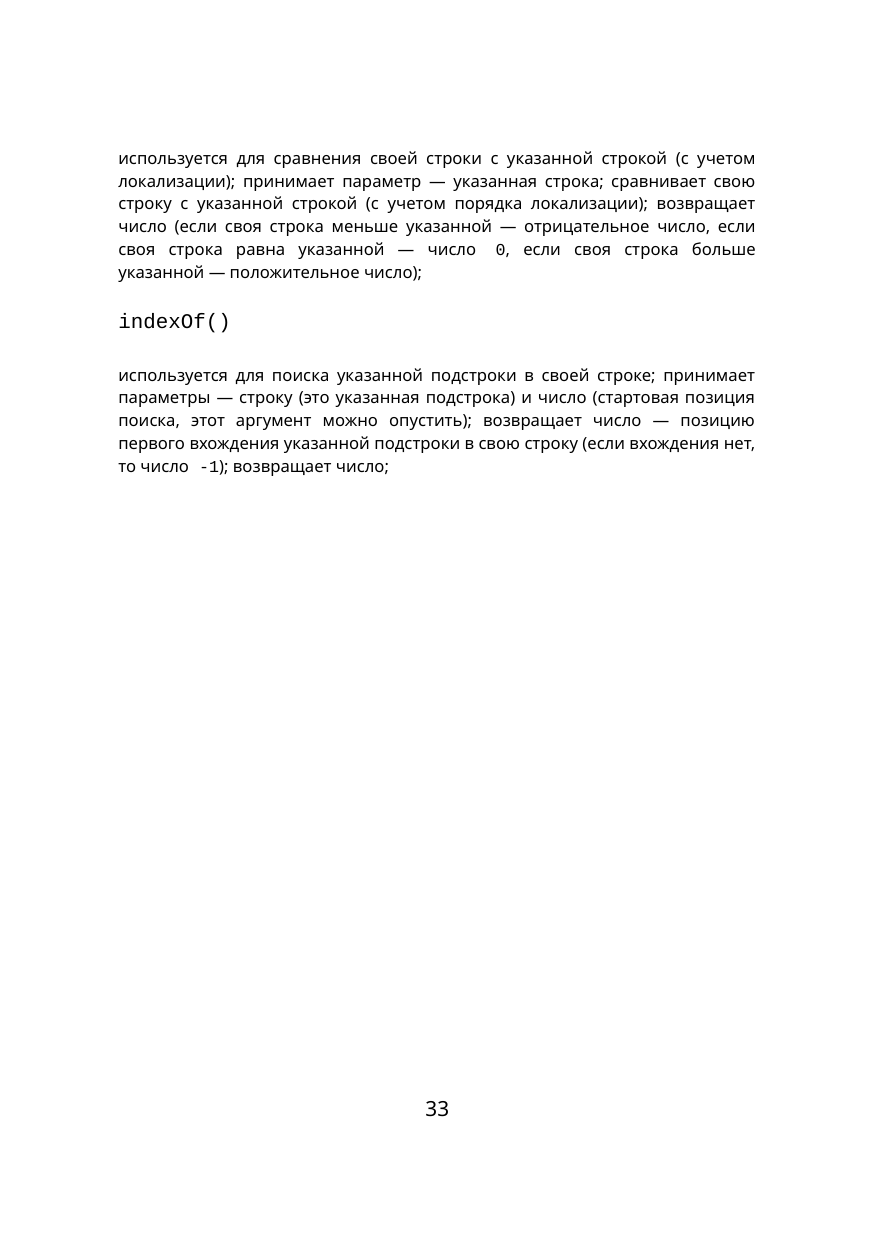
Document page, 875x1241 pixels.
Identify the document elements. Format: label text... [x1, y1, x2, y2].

text используется для поиска указанной подстроки в своей строке; принимает параметры — строку (это указанная подстрока) и число (стартовая позиция поиска, этот аргумент можно опустить); возвращает число — позицию первого вхождения указанной подстроки в свою строку (если вхождения нет, то число -1); возвращает число; [118, 363, 756, 477]
text используется для сравнения своей строки с указанной строкой (с учетом локализации); принимает параметр — указанная строка; сравнивает свою строку с указанной строкой (с учетом порядка локализации); возвращает число (если своя строка меньше указанной — отрицательное число, если своя строка равна указанной — число 0, если своя строка больше указанной — положительное число); [118, 147, 756, 283]
text indexOf() [118, 311, 756, 335]
